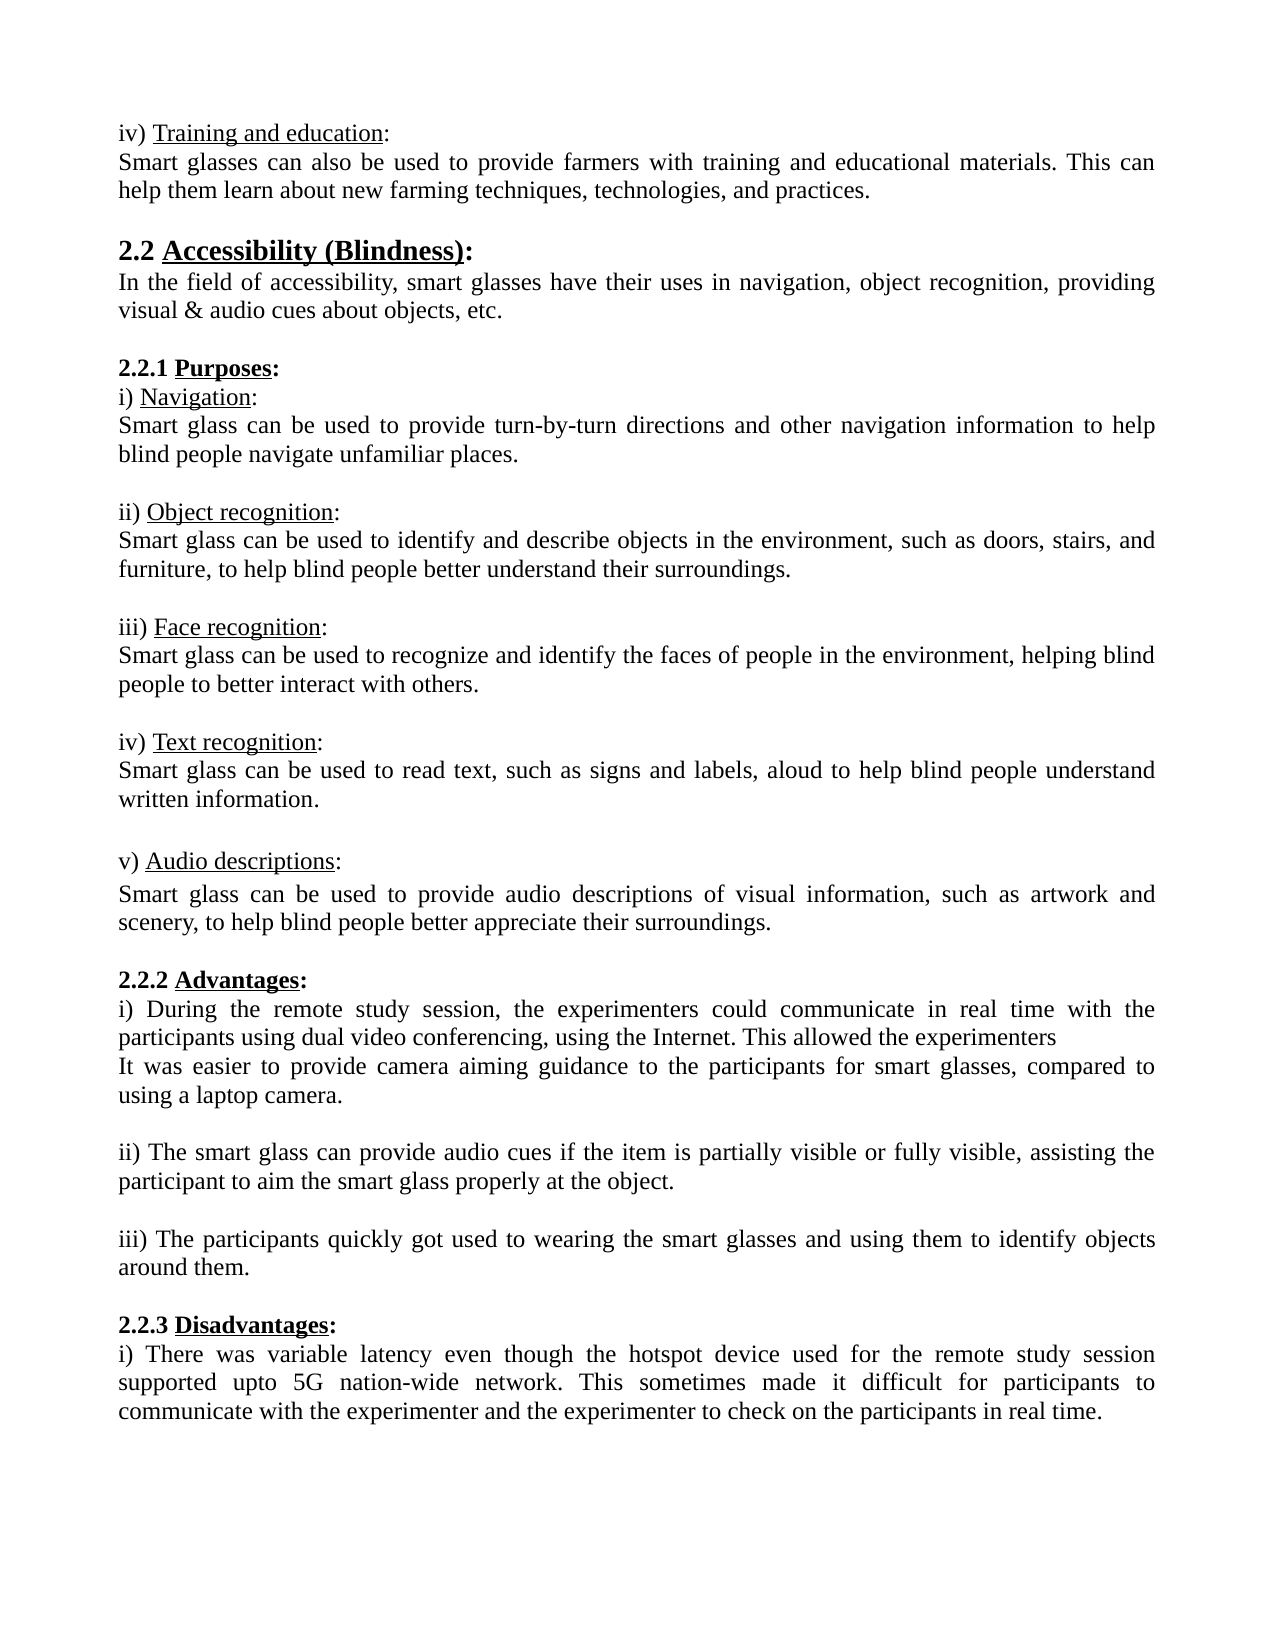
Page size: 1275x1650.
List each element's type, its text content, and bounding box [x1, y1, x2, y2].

text iv) Text recognition: [118, 727, 1157, 755]
text Smart glass can be used to read text, such as signs and labels, aloud to help blind people understand written information. [118, 755, 1157, 813]
text i) During the remote study session, the experimenters could communicate in real time with the participants using dual video conferencing, using the Internet. This allowed the experimenters [118, 994, 1157, 1051]
text i) Navigation: [118, 382, 1157, 410]
text iv) Training and education: [118, 118, 1157, 147]
text 2.2.1 Purposes: [118, 353, 1157, 382]
text Smart glass can be used to recognize and identify the faces of people in the environment, helping blind people to better interact with others. [118, 640, 1157, 698]
subtitle v) Audio descriptions: [118, 846, 1157, 874]
text i) There was variable latency even though the hotspot device used for the remote study session supported upto 5G nation-wide network. This sometimes made it difficult for participants to communicate with the experimenter and the experimenter to check on the participants in real time. [118, 1339, 1157, 1425]
text 2.2.2 Advantages: [118, 965, 1157, 994]
text It was easier to provide camera aiming guidance to the participants for smart glasses, compared to using a laptop camera. [118, 1051, 1157, 1109]
subtitle Smart glass can be used to provide audio descriptions of visual information, such as artwork and scenery, to help blind people better appreciate their surroundings. [118, 879, 1157, 936]
text Smart glass can be used to identify and describe objects in the environment, such as doors, stairs, and furniture, to help blind people better understand their surroundings. [118, 525, 1157, 583]
text ii) The smart glass can provide audio cues if the item is partially visible or fully visible, assisting the participant to aim the smart glass properly at the object. [118, 1137, 1157, 1195]
text 2.2 Accessibility (Blindness): [118, 233, 1157, 267]
text iii) Face recognition: [118, 612, 1157, 640]
text Smart glasses can also be used to provide farmers with training and educational materials. This can help them learn about new farming techniques, technologies, and practices. [118, 147, 1157, 204]
text In the field of accessibility, smart glasses have their uses in navigation, object recognition, providing visual & audio cues about objects, etc. [118, 267, 1157, 324]
text Smart glass can be used to provide turn-by-turn directions and other navigation information to help blind people navigate unfamiliar places. [118, 410, 1157, 468]
text 2.2.3 Disadvantages: [118, 1310, 1157, 1339]
text iii) The participants quickly got used to wearing the smart glasses and using them to identify objects around them. [118, 1224, 1157, 1281]
text ii) Object recognition: [118, 497, 1157, 525]
